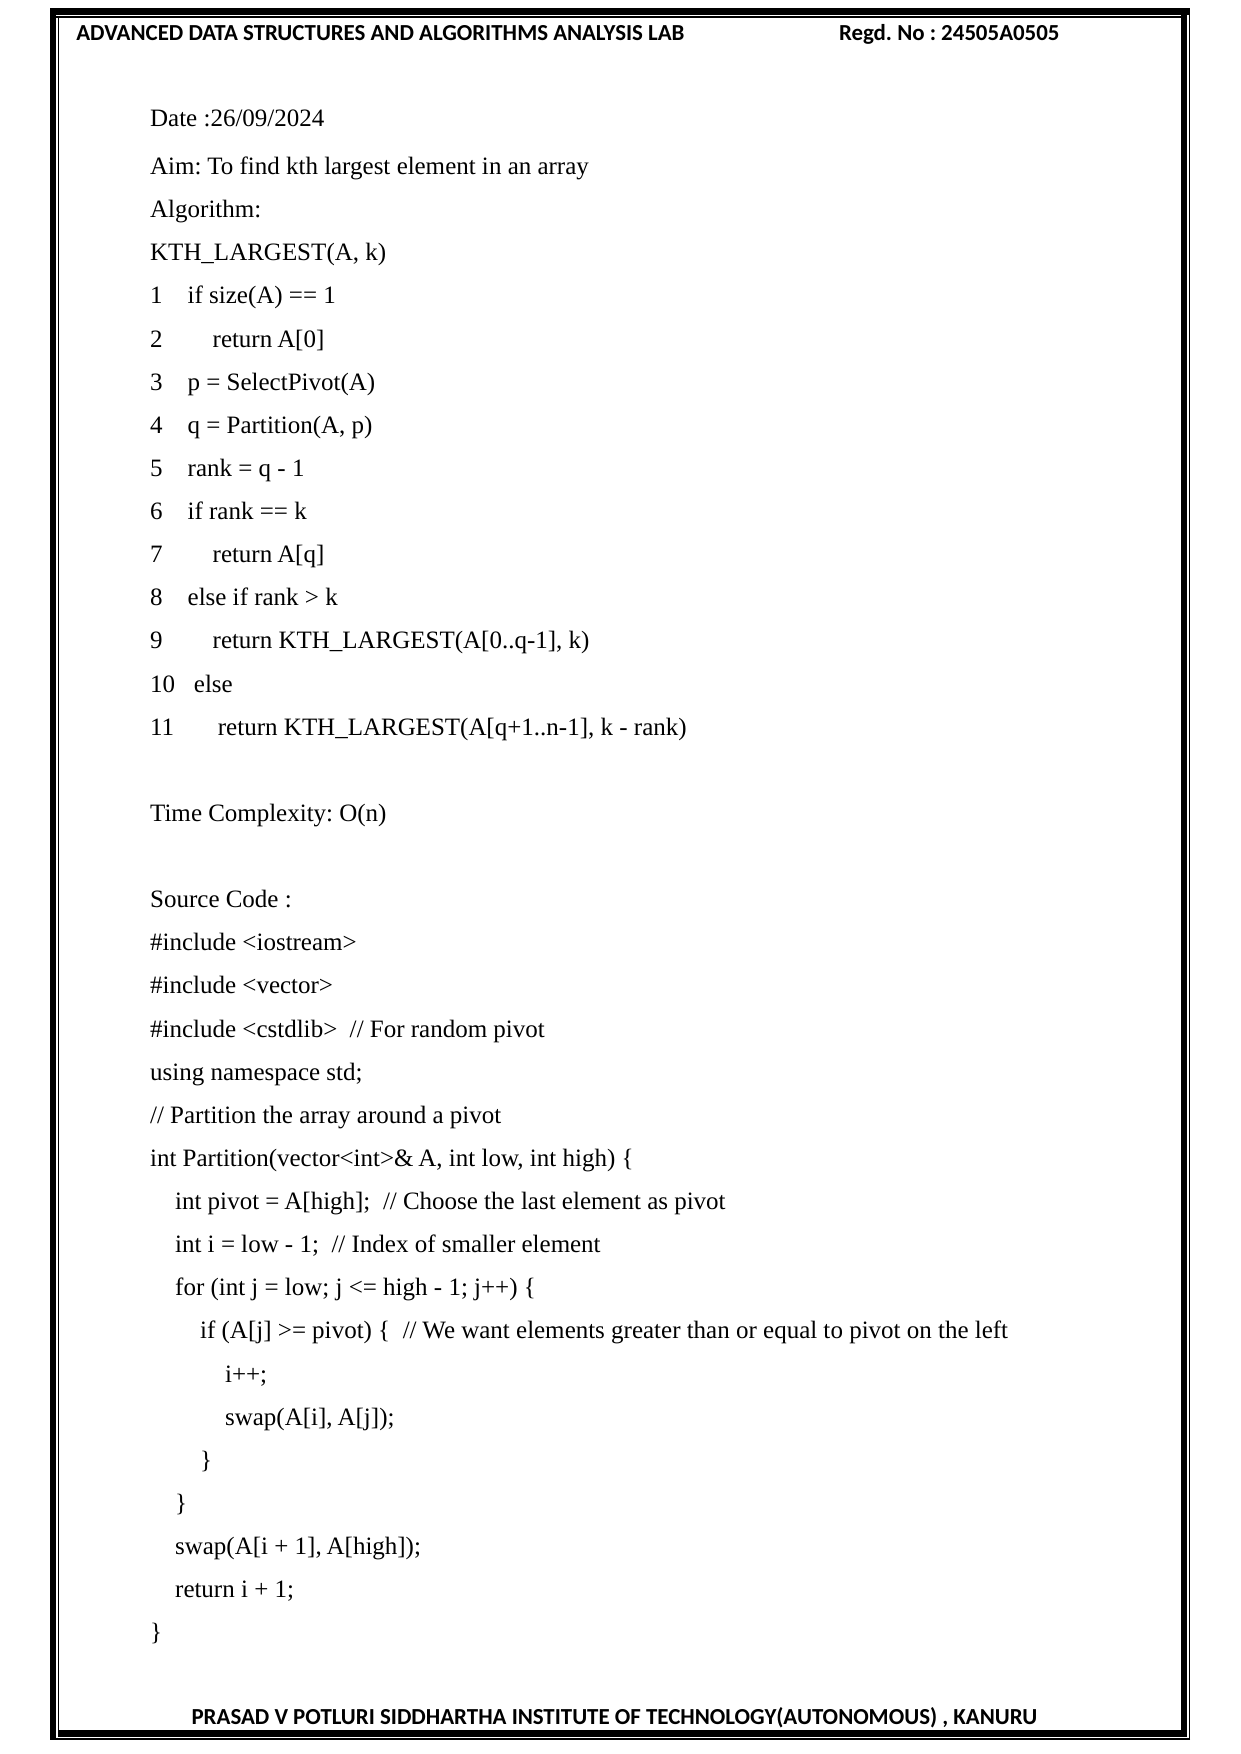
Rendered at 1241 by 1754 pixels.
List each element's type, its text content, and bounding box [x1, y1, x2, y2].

text 11 return KTH_LARGEST(A[q+1..n-1], k - rank) [150, 712, 1137, 741]
text 6 if rank == k [150, 496, 1137, 525]
text Aim: To find kth largest element in an array [150, 151, 1137, 180]
text Source Code : [150, 884, 1137, 913]
text for (int j = low; j <= high - 1; j++) { [150, 1272, 1137, 1301]
text KTH_LARGEST(A, k) [150, 237, 1137, 266]
text 5 rank = q - 1 [150, 453, 1137, 482]
text #include <iostream> [150, 927, 1137, 956]
text int Partition(vector<int>& A, int low, int high) { [150, 1143, 1137, 1172]
text 8 else if rank > k [150, 582, 1137, 611]
text 4 q = Partition(A, p) [150, 410, 1137, 439]
text int i = low - 1; // Index of smaller element [150, 1229, 1137, 1258]
text } [150, 1488, 1137, 1517]
text Time Complexity: O(n) [150, 798, 1137, 827]
text i++; [150, 1359, 1137, 1387]
text // Partition the array around a pivot [150, 1100, 1137, 1129]
text } [150, 1445, 1137, 1474]
text 1 if size(A) == 1 [150, 281, 1137, 309]
text 9 return KTH_LARGEST(A[0..q-1], k) [150, 626, 1137, 654]
text Date :26/09/2024 [150, 103, 1137, 132]
text 7 return A[q] [150, 539, 1137, 568]
text } [150, 1617, 1137, 1646]
text Algorithm: [150, 194, 1137, 223]
text if (A[j] >= pivot) { // We want elements greater than or equal to pivot on the left [150, 1316, 1137, 1344]
text using namespace std; [150, 1057, 1137, 1086]
text #include <cstdlib> // For random pivot [150, 1014, 1137, 1042]
text #include <vector> [150, 971, 1137, 999]
text 3 p = SelectPivot(A) [150, 367, 1137, 396]
text 10 else [150, 669, 1137, 697]
text return i + 1; [150, 1574, 1137, 1603]
text int pivot = A[high]; // Choose the last element as pivot [150, 1186, 1137, 1215]
text swap(A[i], A[j]); [150, 1402, 1137, 1431]
text 2 return A[0] [150, 324, 1137, 352]
text swap(A[i + 1], A[high]); [150, 1531, 1137, 1560]
